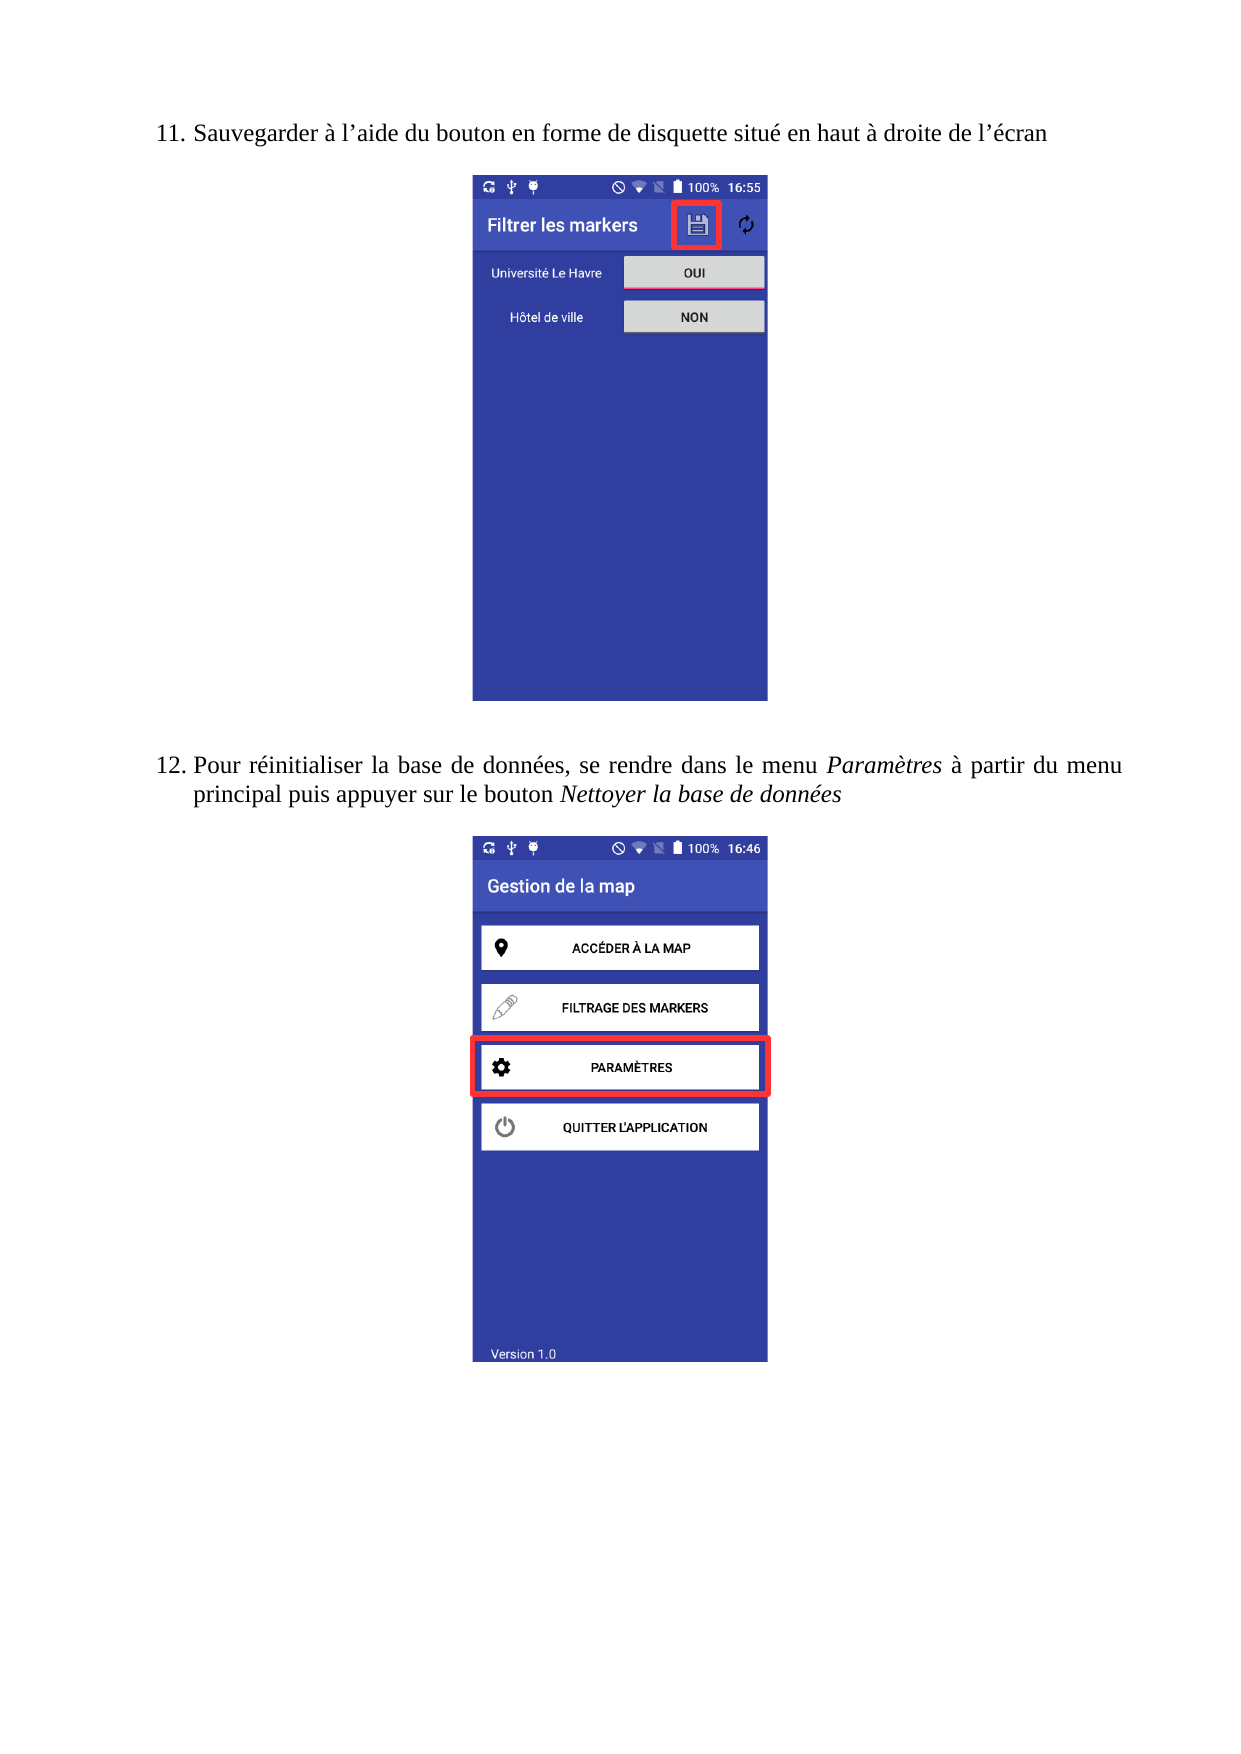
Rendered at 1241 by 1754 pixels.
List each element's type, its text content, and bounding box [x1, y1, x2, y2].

picture [472, 175, 768, 701]
picture [472, 1097, 768, 1362]
list Sauvegarder à l’aide du bouton en forme de disquette situé en haut à droite de l’écran [156, 118, 1122, 147]
list Pour réinitialiser la base de données, se rendre dans le menu Paramètres à partir du menu principal puis appuyer sur le bouton Nettoyer la base de données [156, 751, 1122, 808]
picture [475, 1041, 765, 1091]
picture [472, 836, 768, 1035]
